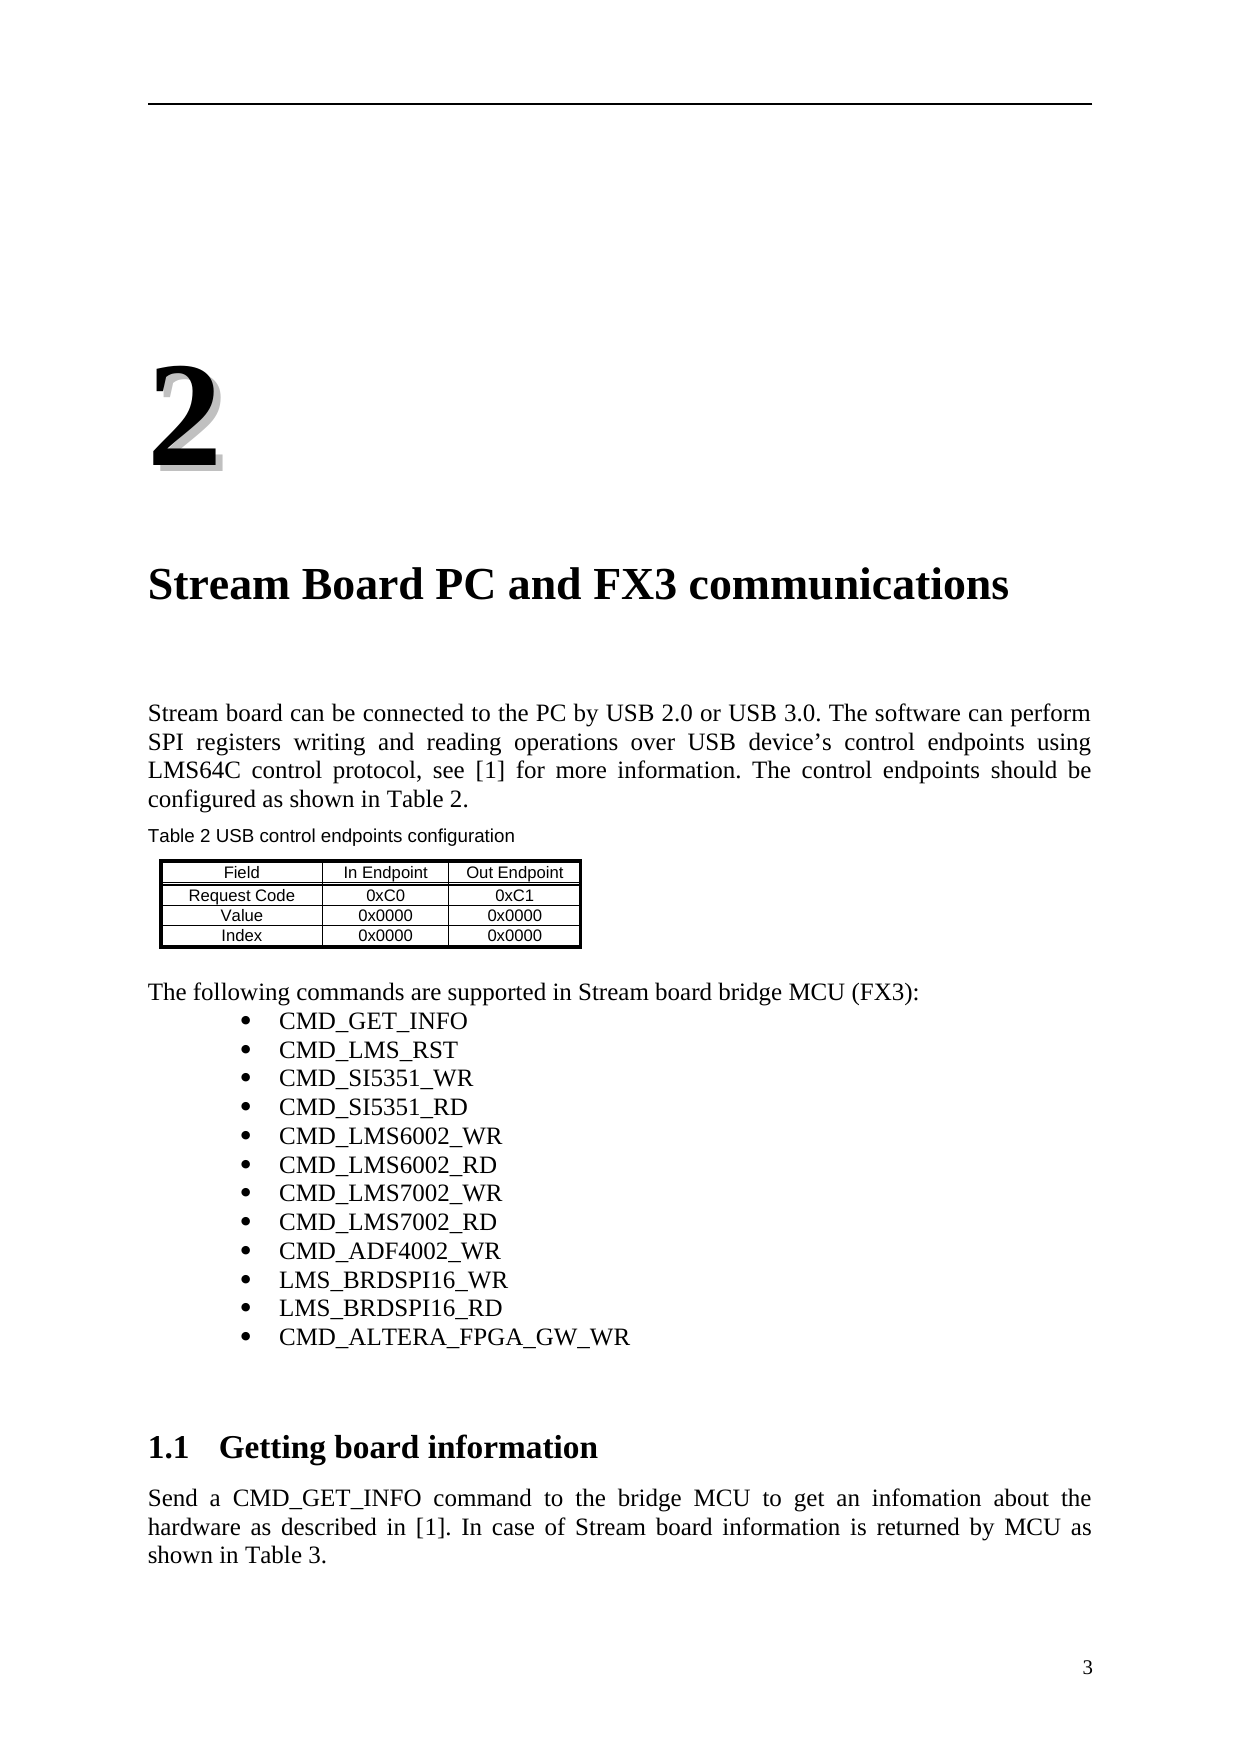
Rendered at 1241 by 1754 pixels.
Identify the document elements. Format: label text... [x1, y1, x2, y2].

subtitle Getting board information [148, 1427, 1092, 1465]
list CMD_LMS6002_WR [241, 1121, 1092, 1150]
text Table 2 USB control endpoints configuration [148, 825, 1092, 847]
list CMD_LMS_RST [241, 1035, 1092, 1063]
list CMD_GET_INFO [241, 1006, 1092, 1035]
table_cell Value [163, 906, 322, 925]
list CMD_ADF4002_WR [241, 1236, 1092, 1265]
list LMS_BRDSPI16_RD [241, 1293, 1092, 1322]
list CMD_SI5351_WR [241, 1063, 1092, 1092]
table_cell 0xC1 [449, 886, 579, 905]
table_header In Endpoint [323, 863, 448, 882]
table_cell Index [163, 926, 322, 945]
table_cell 0xC0 [323, 886, 448, 905]
text Send a CMD_GET_INFO command to the bridge MCU to get an infomation about the hardware as described in [1]. In case of Stream board information is returned by MCU as shown in Table 3. [148, 1483, 1092, 1569]
list CMD_LMS6002_RD [241, 1150, 1092, 1178]
table_cell Request Code [163, 886, 322, 905]
list CMD_SI5351_RD [241, 1092, 1092, 1121]
table_cell 0x0000 [449, 926, 579, 945]
text Stream board can be connected to the PC by USB 2.0 or USB 3.0. The software can perform SPI registers writing and reading operations over USB device’s control endpoints using LMS64C control protocol, see [1] for more information. The control endpoints should be configured as shown in Table 2. [148, 698, 1092, 813]
list CMD_LMS7002_WR [241, 1178, 1092, 1207]
text Stream Board PC and FX3 communications [148, 556, 1092, 609]
table_header Out Endpoint [449, 863, 579, 882]
list CMD_ALTERA_FPGA_GW_WR [241, 1322, 1092, 1351]
table_cell 0x0000 [323, 926, 448, 945]
table_cell 0x0000 [449, 906, 579, 925]
table_cell 0x0000 [323, 906, 448, 925]
list LMS_BRDSPI16_WR [241, 1265, 1092, 1293]
text The following commands are supported in Stream board bridge MCU (FX3): [148, 977, 1092, 1006]
list CMD_LMS7002_RD [241, 1207, 1092, 1236]
table_header Field [163, 863, 322, 882]
